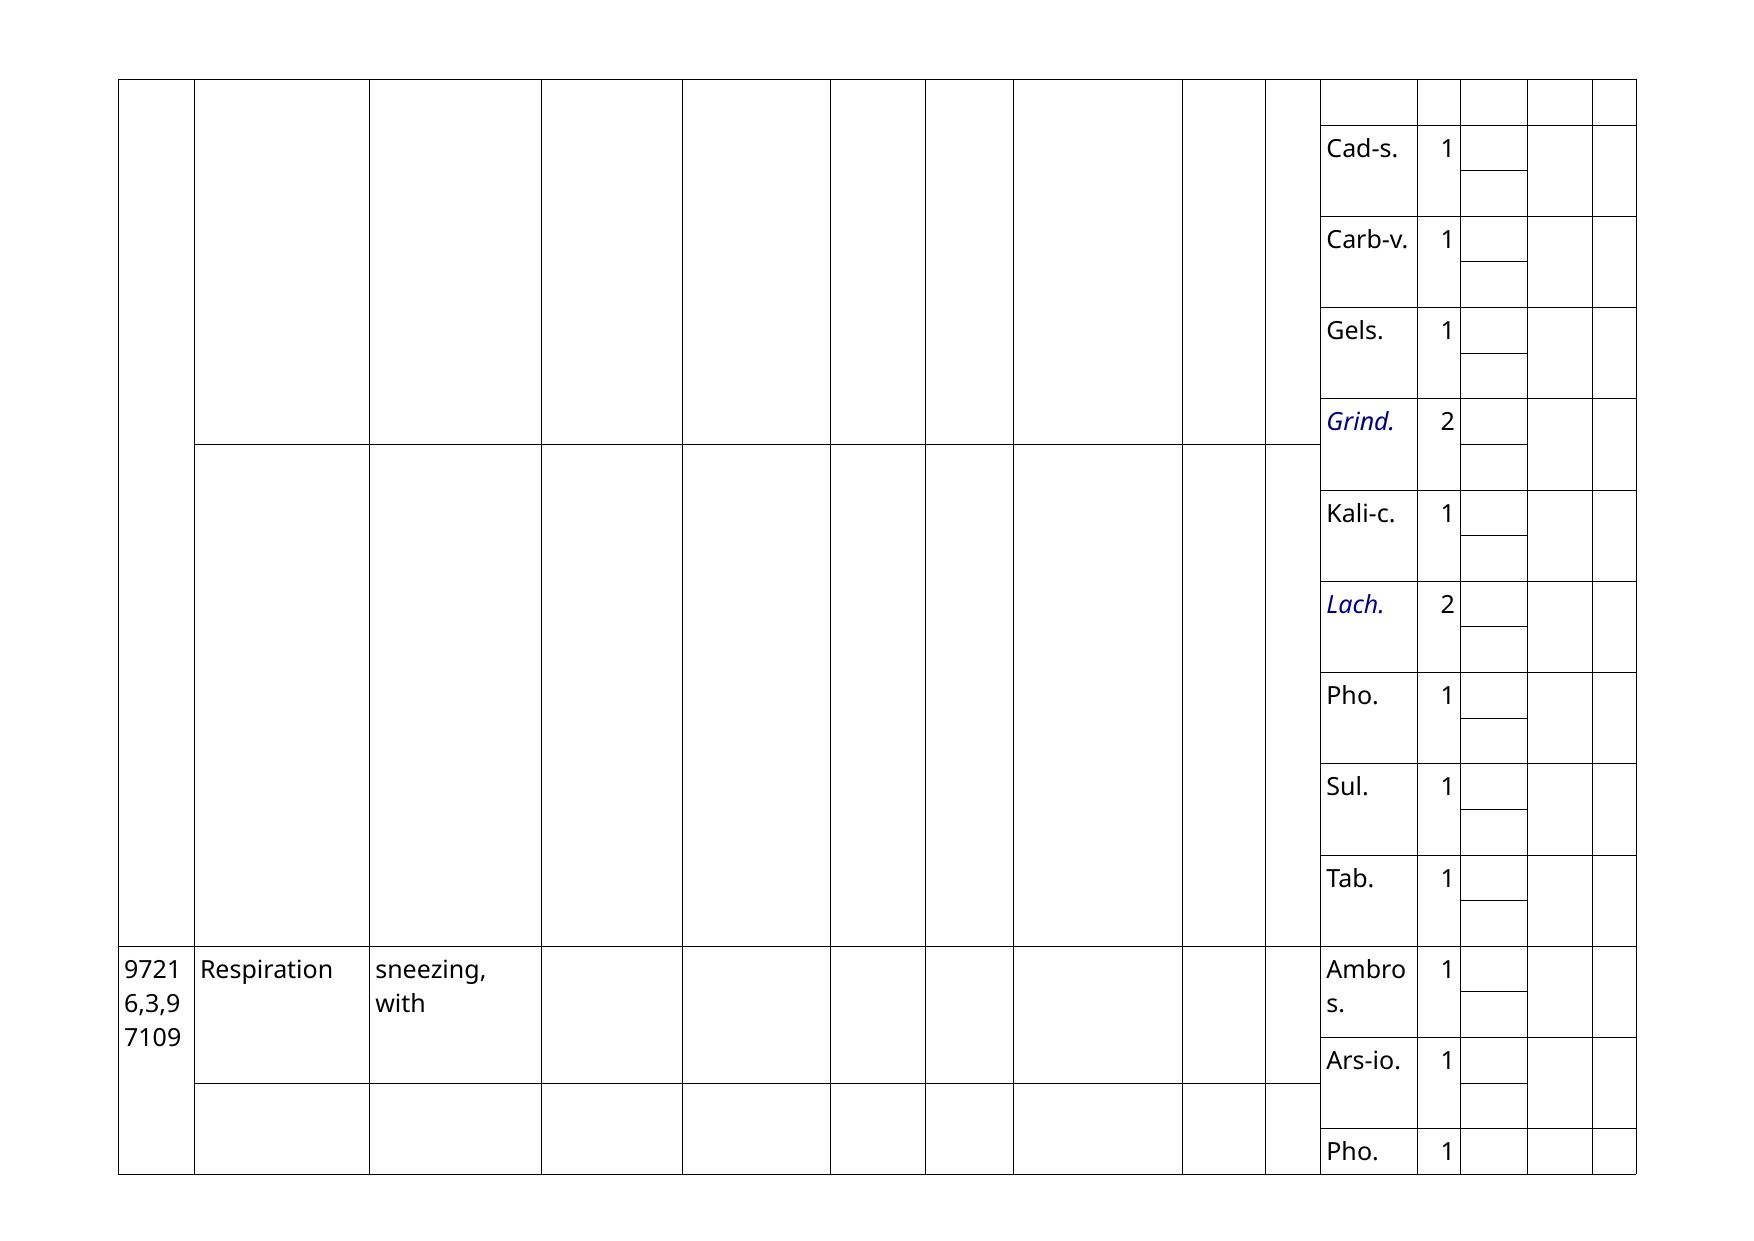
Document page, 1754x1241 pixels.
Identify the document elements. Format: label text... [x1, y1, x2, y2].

table_cell Lach. [1321, 582, 1417, 672]
table_cell Pho. [1321, 1129, 1417, 1174]
table_cell [1593, 582, 1636, 672]
table_cell [831, 80, 925, 444]
table_cell [1461, 673, 1527, 718]
table_cell [1266, 1084, 1320, 1174]
table_cell [1461, 217, 1527, 261]
table_cell [926, 1084, 1013, 1174]
table_cell [1593, 673, 1636, 763]
table_cell [1461, 810, 1527, 854]
table_cell [1528, 126, 1592, 216]
table_cell [542, 947, 682, 1083]
table_cell 1 [1418, 491, 1460, 581]
table_cell [1014, 445, 1182, 946]
table_cell [1461, 262, 1527, 307]
table_cell Ars-io. [1321, 1038, 1417, 1128]
table_cell [683, 1084, 830, 1174]
table_cell [1461, 491, 1527, 535]
table_cell [1528, 80, 1592, 124]
table_cell Kali-c. [1321, 491, 1417, 581]
table_cell [831, 947, 925, 1083]
table_cell [195, 445, 369, 946]
table_cell [1266, 445, 1320, 946]
table_cell Sul. [1321, 764, 1417, 854]
table_cell [831, 445, 925, 946]
table_cell 1 [1418, 308, 1460, 398]
table_cell [1461, 856, 1527, 900]
table_cell [1528, 1038, 1592, 1128]
table_cell [370, 445, 541, 946]
table_cell 1 [1418, 126, 1460, 216]
table_cell [119, 80, 194, 946]
table_cell Cad-s. [1321, 126, 1417, 216]
table_cell Tab. [1321, 856, 1417, 946]
table_cell [1528, 856, 1592, 946]
table_cell [1461, 80, 1527, 124]
table_cell [542, 445, 682, 946]
table_cell 97216,3,97109 [119, 947, 194, 1174]
table_cell [1593, 764, 1636, 854]
table_cell [1418, 80, 1460, 124]
table_cell [1593, 491, 1636, 581]
table_cell [1528, 1129, 1592, 1174]
table_cell [1593, 1038, 1636, 1128]
table_cell [1593, 1129, 1636, 1174]
table_cell [195, 80, 369, 444]
table_cell sneezing, with [370, 947, 541, 1083]
table_cell [1528, 491, 1592, 581]
table_cell [926, 80, 1013, 444]
table_cell [370, 80, 541, 444]
table_cell 1 [1418, 673, 1460, 763]
table_cell [683, 80, 830, 444]
table_cell 1 [1418, 856, 1460, 946]
table_cell [1593, 947, 1636, 1037]
table_cell Grind. [1321, 399, 1417, 489]
table_cell [1461, 627, 1527, 672]
table_cell 1 [1418, 1038, 1460, 1128]
table_cell [1014, 80, 1182, 444]
table_cell Carb-v. [1321, 217, 1417, 307]
table_cell [1461, 992, 1527, 1037]
table_cell 1 [1418, 764, 1460, 854]
table_cell 2 [1418, 582, 1460, 672]
table_cell [1593, 308, 1636, 398]
table_cell [1461, 947, 1527, 991]
table_cell [1528, 217, 1592, 307]
table_cell 2 [1418, 399, 1460, 489]
table_cell [1461, 536, 1527, 581]
table_cell [1461, 1084, 1527, 1128]
table_cell [1528, 308, 1592, 398]
table_cell [1183, 80, 1265, 444]
table_cell [1593, 399, 1636, 489]
table_cell [1266, 80, 1320, 444]
table_cell [1528, 764, 1592, 854]
table_cell [1461, 1038, 1527, 1083]
table_cell Pho. [1321, 673, 1417, 763]
table_cell 1 [1418, 217, 1460, 307]
table_cell [1461, 171, 1527, 216]
table_cell [1461, 399, 1527, 444]
table_cell [1461, 126, 1527, 170]
table_cell [195, 1084, 369, 1174]
table_cell [683, 947, 830, 1083]
table_cell [1266, 947, 1320, 1083]
table_cell [1321, 80, 1417, 124]
table_cell [1461, 308, 1527, 353]
table_cell [1461, 445, 1527, 489]
table_cell [1461, 719, 1527, 763]
table_cell [1461, 764, 1527, 809]
table_cell [1461, 901, 1527, 946]
table_cell [683, 445, 830, 946]
table_cell 1 [1418, 1129, 1460, 1174]
table_cell [542, 1084, 682, 1174]
table_cell [1461, 582, 1527, 626]
table_cell [1593, 856, 1636, 946]
table_cell 1 [1418, 947, 1460, 1037]
table_cell [370, 1084, 541, 1174]
table_cell [1593, 80, 1636, 124]
table_cell [831, 1084, 925, 1174]
table_cell [1528, 399, 1592, 489]
table_cell [1183, 1084, 1265, 1174]
table_cell [1528, 582, 1592, 672]
table_cell [1183, 947, 1265, 1083]
table_cell [1593, 217, 1636, 307]
table_cell [1593, 126, 1636, 216]
table_cell [926, 947, 1013, 1083]
table_cell Respiration [195, 947, 369, 1083]
table_cell [1528, 673, 1592, 763]
table_cell Ambros. [1321, 947, 1417, 1037]
table_cell [1461, 1129, 1527, 1174]
table_cell [1014, 1084, 1182, 1174]
table_cell [542, 80, 682, 444]
table_cell [1461, 354, 1527, 398]
table_cell [1014, 947, 1182, 1083]
table_cell [1528, 947, 1592, 1037]
table_cell Gels. [1321, 308, 1417, 398]
table_cell [926, 445, 1013, 946]
table_cell [1183, 445, 1265, 946]
